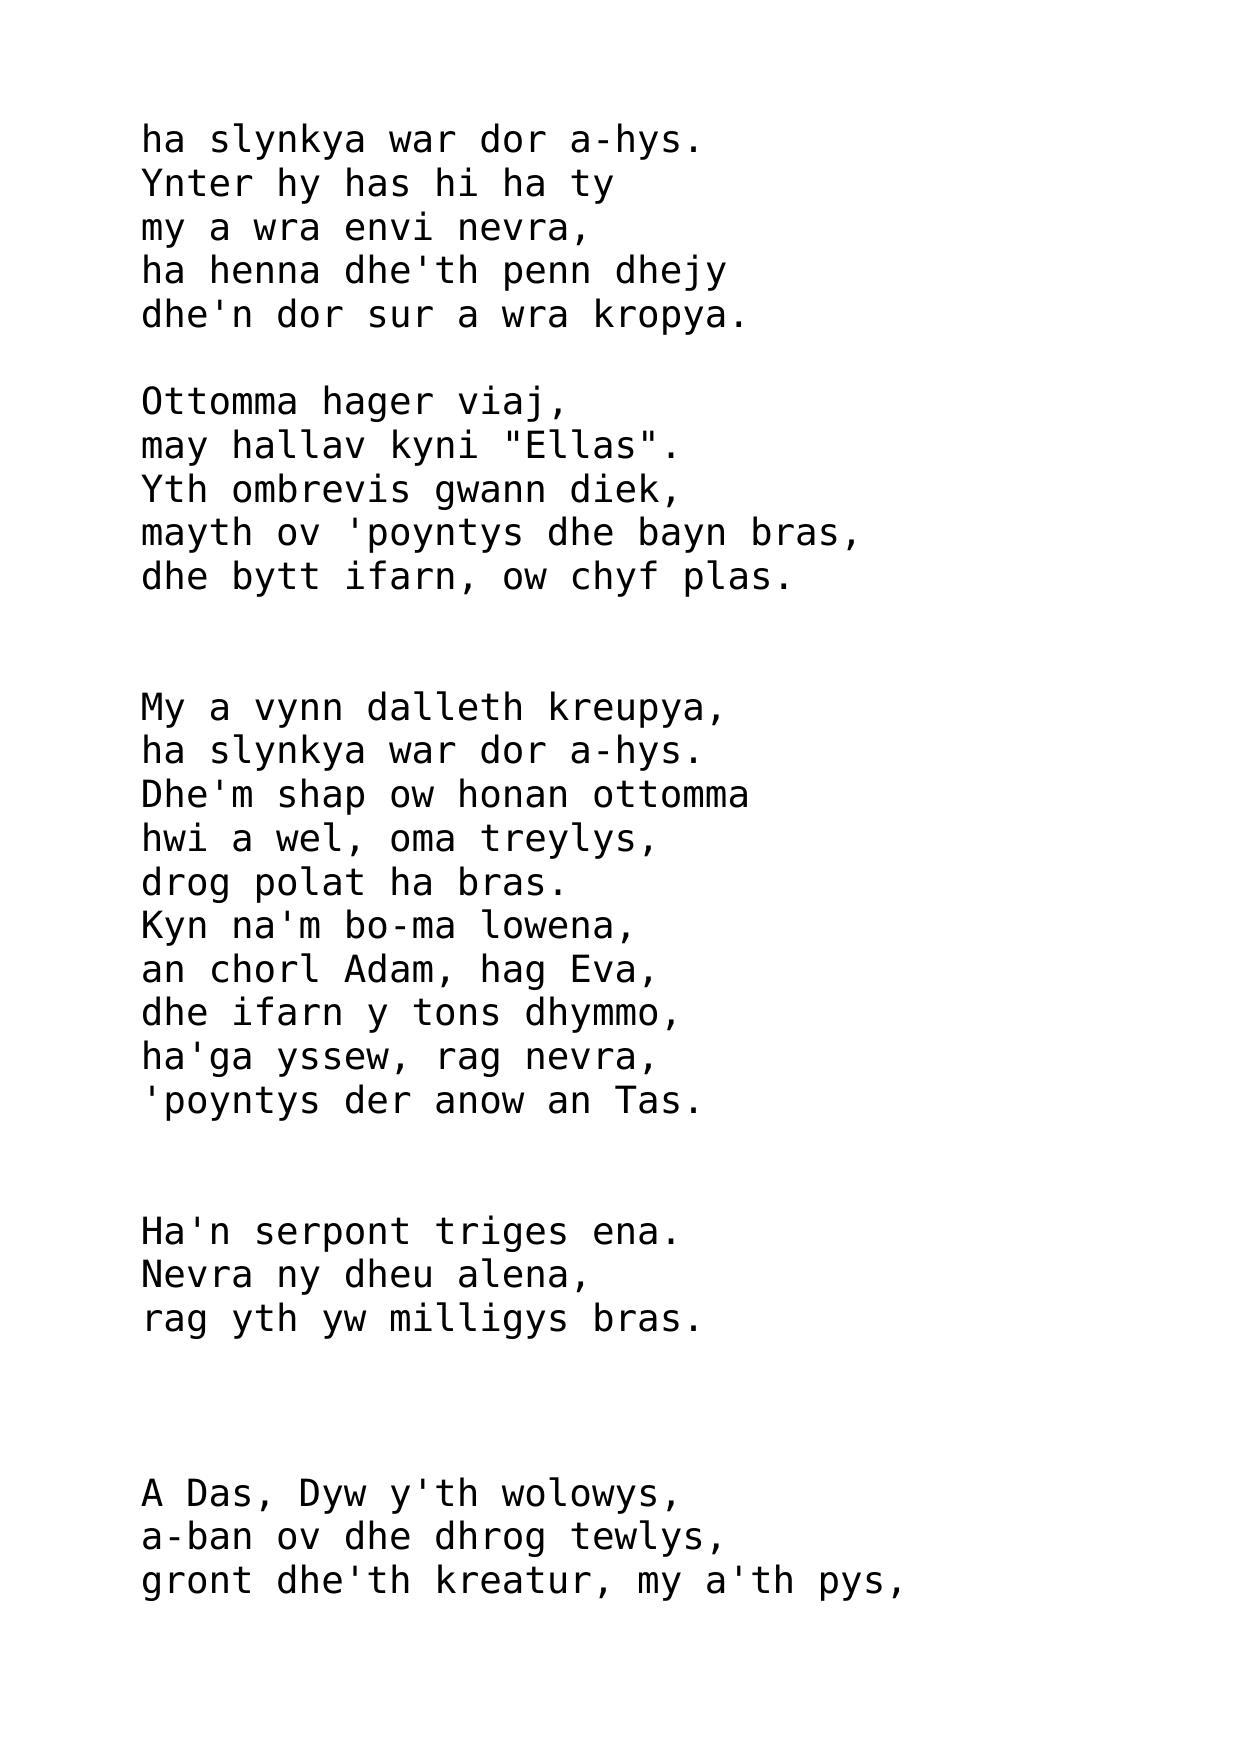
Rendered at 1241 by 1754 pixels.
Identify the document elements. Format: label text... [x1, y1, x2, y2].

text ha slynkya war dor a-hys. [118, 118, 1122, 162]
text may hallav kyni "Ellas". [118, 424, 1122, 467]
text ha slynkya war dor a-hys. [118, 729, 1122, 773]
text Ottomma hager viaj, [118, 380, 1122, 424]
text Ynter hy has hi ha ty [118, 162, 1122, 205]
text hwi a wel, oma treylys, [118, 816, 1122, 860]
text ha henna dhe'th penn dhejy [118, 249, 1122, 293]
text ha'ga yssew, rag nevra, [118, 1035, 1122, 1078]
text My a vynn dalleth kreupya, [118, 686, 1122, 729]
text Ha'n serpont triges ena. [118, 1209, 1122, 1253]
text Nevra ny dheu alena, [118, 1253, 1122, 1297]
text dhe'n dor sur a wra kropya. [118, 293, 1122, 336]
text Yth ombrevis gwann diek, [118, 467, 1122, 511]
text A Das, Dyw y'th wolowys, [118, 1471, 1122, 1515]
text a-ban ov dhe dhrog tewlys, [118, 1515, 1122, 1558]
text dhe bytt ifarn, ow chyf plas. [118, 554, 1122, 598]
text 'poyntys der anow an Tas. [118, 1078, 1122, 1122]
text gront dhe'th kreatur, my a'th pys, [118, 1558, 1122, 1602]
text my a wra envi nevra, [118, 205, 1122, 249]
text drog polat ha bras. [118, 860, 1122, 904]
text an chorl Adam, hag Eva, [118, 947, 1122, 991]
text mayth ov 'poyntys dhe bayn bras, [118, 511, 1122, 554]
text dhe ifarn y tons dhymmo, [118, 991, 1122, 1035]
text Dhe'm shap ow honan ottomma [118, 773, 1122, 816]
text rag yth yw milligys bras. [118, 1297, 1122, 1340]
text Kyn na'm bo-ma lowena, [118, 904, 1122, 947]
